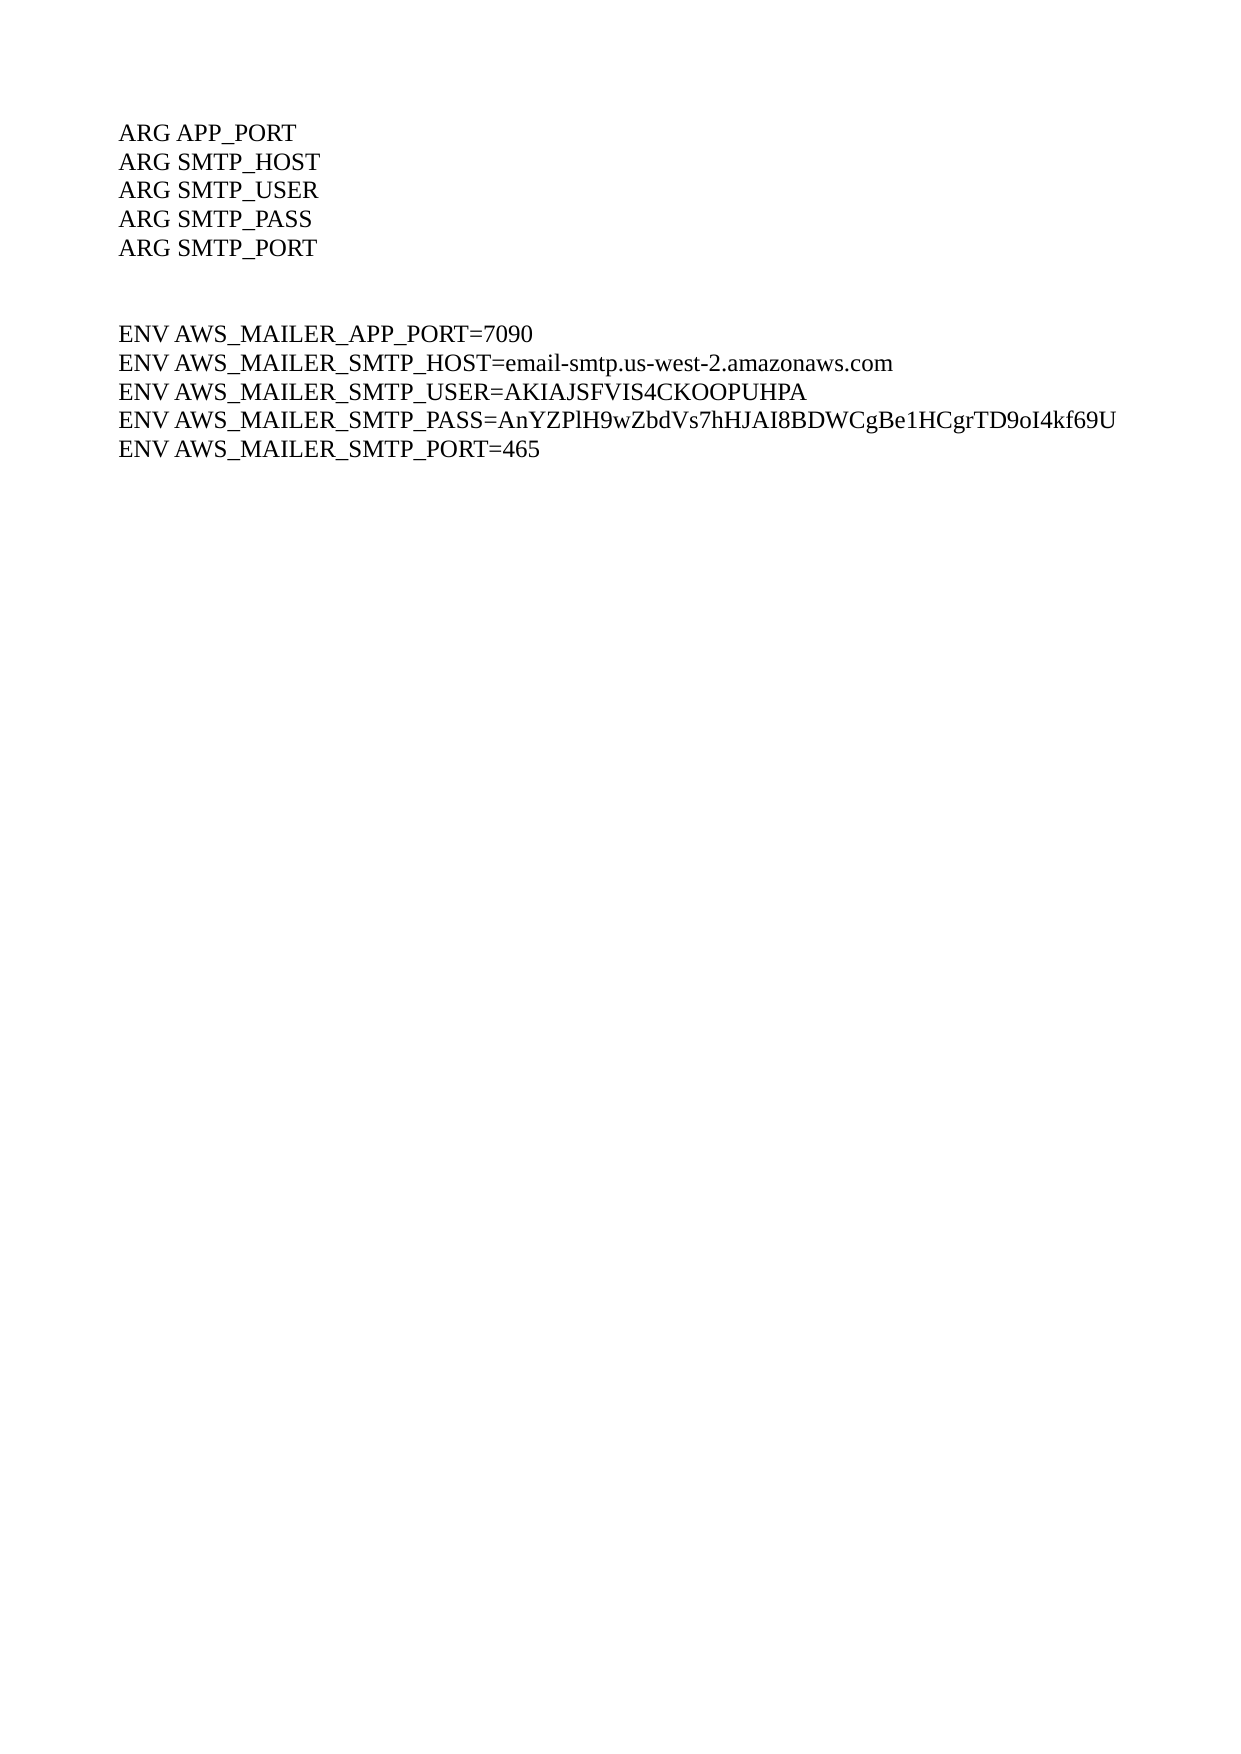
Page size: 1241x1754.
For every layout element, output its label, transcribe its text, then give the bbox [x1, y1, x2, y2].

text ARG SMTP_USER [118, 176, 1122, 204]
text ARG APP_PORT [118, 118, 1122, 147]
text ARG SMTP_HOST [118, 147, 1122, 176]
text ENV AWS_MAILER_SMTP_HOST=email-smtp.us-west-2.amazonaws.com [118, 348, 1122, 377]
text ENV AWS_MAILER_SMTP_USER=AKIAJSFVIS4CKOOPUHPA [118, 377, 1122, 406]
text ENV AWS_MAILER_APP_PORT=7090 [118, 319, 1122, 348]
text ARG SMTP_PORT [118, 233, 1122, 262]
text ENV AWS_MAILER_SMTP_PORT=465 [118, 434, 1122, 463]
text ARG SMTP_PASS [118, 204, 1122, 233]
text ENV AWS_MAILER_SMTP_PASS=AnYZPlH9wZbdVs7hHJAI8BDWCgBe1HCgrTD9oI4kf69U [118, 406, 1122, 434]
